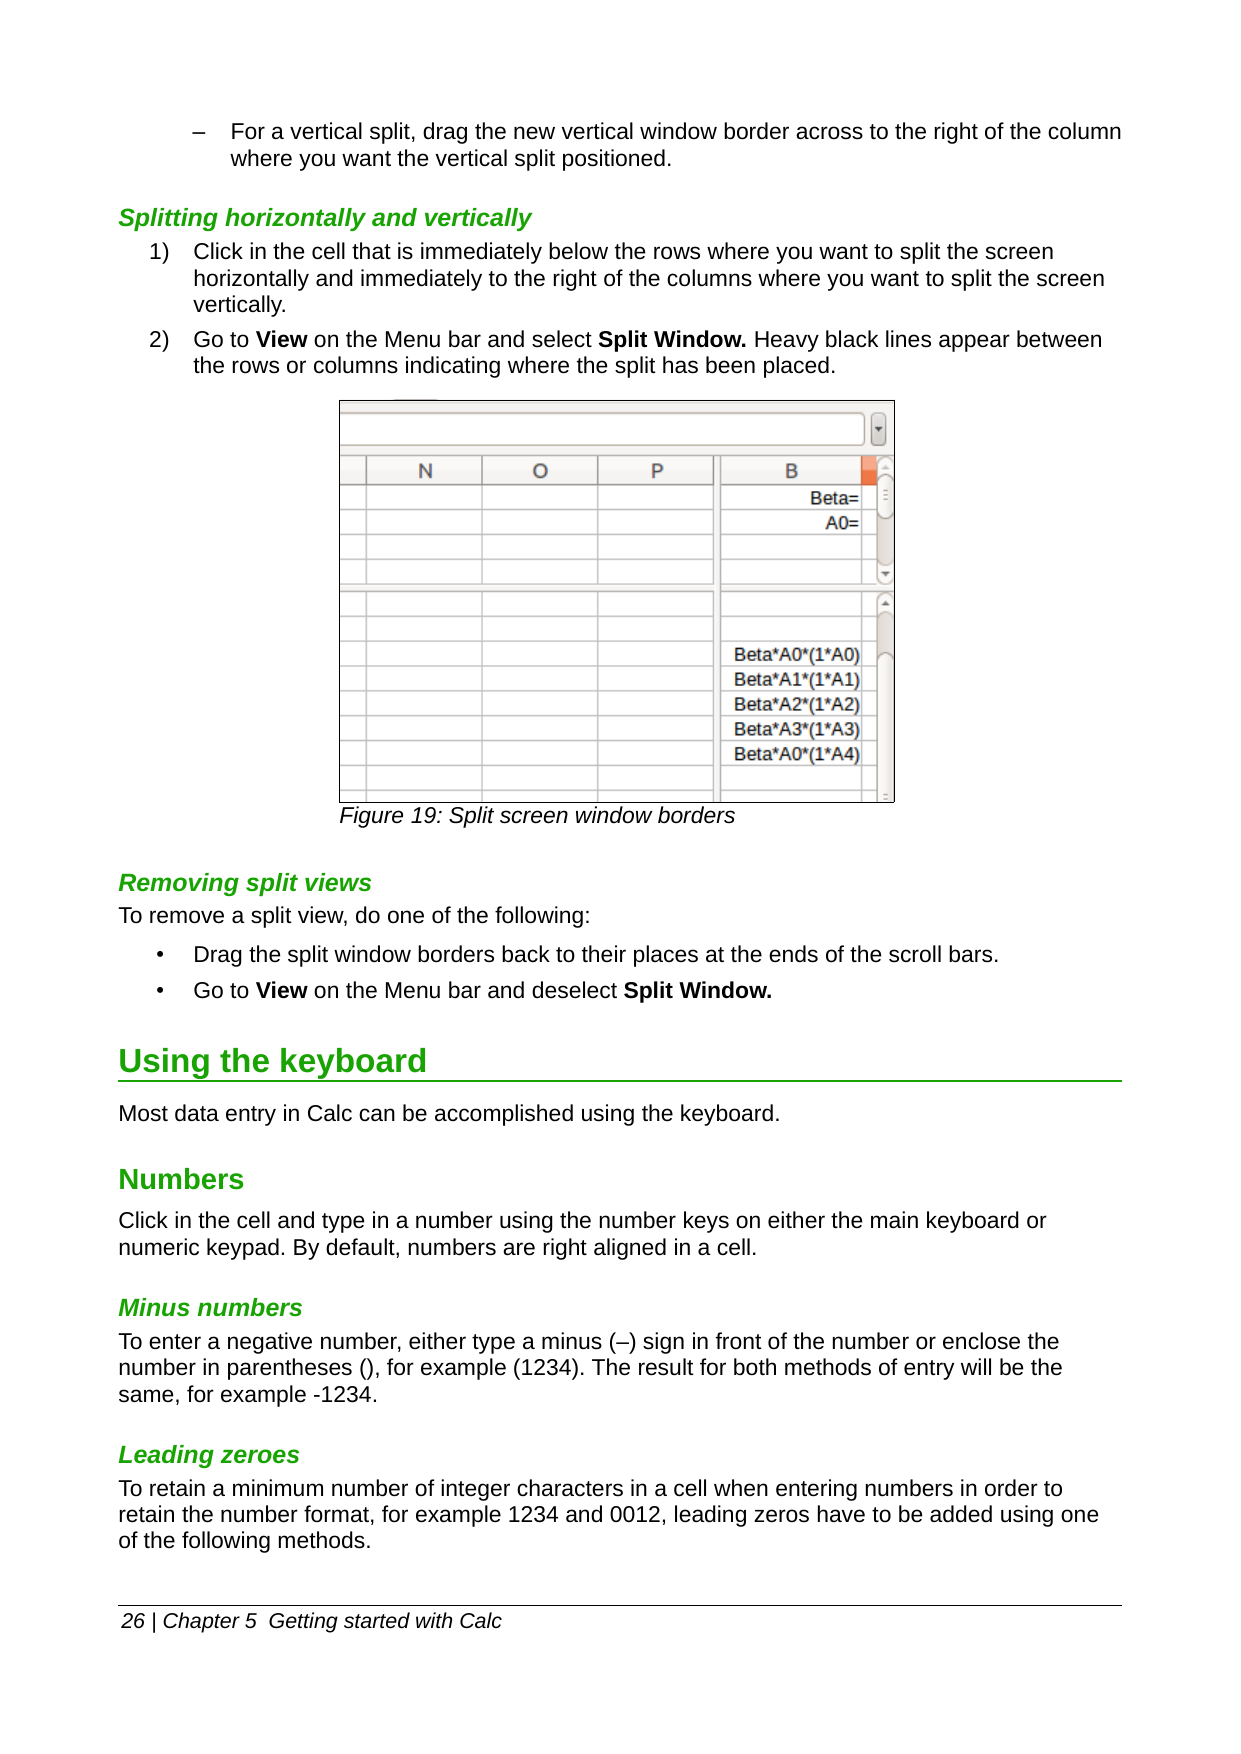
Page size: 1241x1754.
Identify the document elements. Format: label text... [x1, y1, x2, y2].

list Drag the split window borders back to their places at the ends of the scroll bars. [156, 941, 1122, 968]
list To remove a split view, do one of the following: [118, 902, 1122, 929]
list Click in the cell that is immediately below the rows where you want to split the screen horizontally and immediately to the right of the columns where you want to split the screen vertically. [169, 238, 1122, 317]
list For a vertical split, drag the new vertical window border across to the right of the column where you want the vertical split positioned. [192, 118, 1122, 171]
text Click in the cell and type in a number using the number keys on either the main keyboard or numeric keypad. By default, numbers are right aligned in a cell. [118, 1207, 1122, 1260]
subtitle Splitting horizontally and vertically [118, 203, 1122, 232]
subtitle Removing split views [118, 868, 1122, 897]
text To enter a negative number, either type a minus (–) sign in front of the number or enclose the number in parentheses (), for example (1234). The result for both methods of entry will be the same, for example -1234. [118, 1328, 1122, 1407]
subtitle Numbers [118, 1162, 1122, 1196]
text Most data entry in Calc can be accomplished using the keyboard. [118, 1099, 1122, 1126]
list Go to View on the Menu bar and select Split Window. Heavy black lines appear between the rows or columns indicating where the split has been placed. [169, 326, 1122, 379]
subtitle Leading zeroes [118, 1440, 1122, 1469]
picture [340, 401, 894, 802]
text To retain a minimum number of integer characters in a cell when entering numbers in order to retain the number format, for example 1234 and 0012, leading zeros have to be added using one of the following methods. [118, 1475, 1122, 1554]
text Figure 19: Split screen window borders [339, 802, 901, 828]
subtitle Using the keyboard [118, 1041, 1122, 1080]
list Go to View on the Menu bar and deselect Split Window. [156, 977, 1122, 1003]
subtitle Minus numbers [118, 1293, 1122, 1322]
